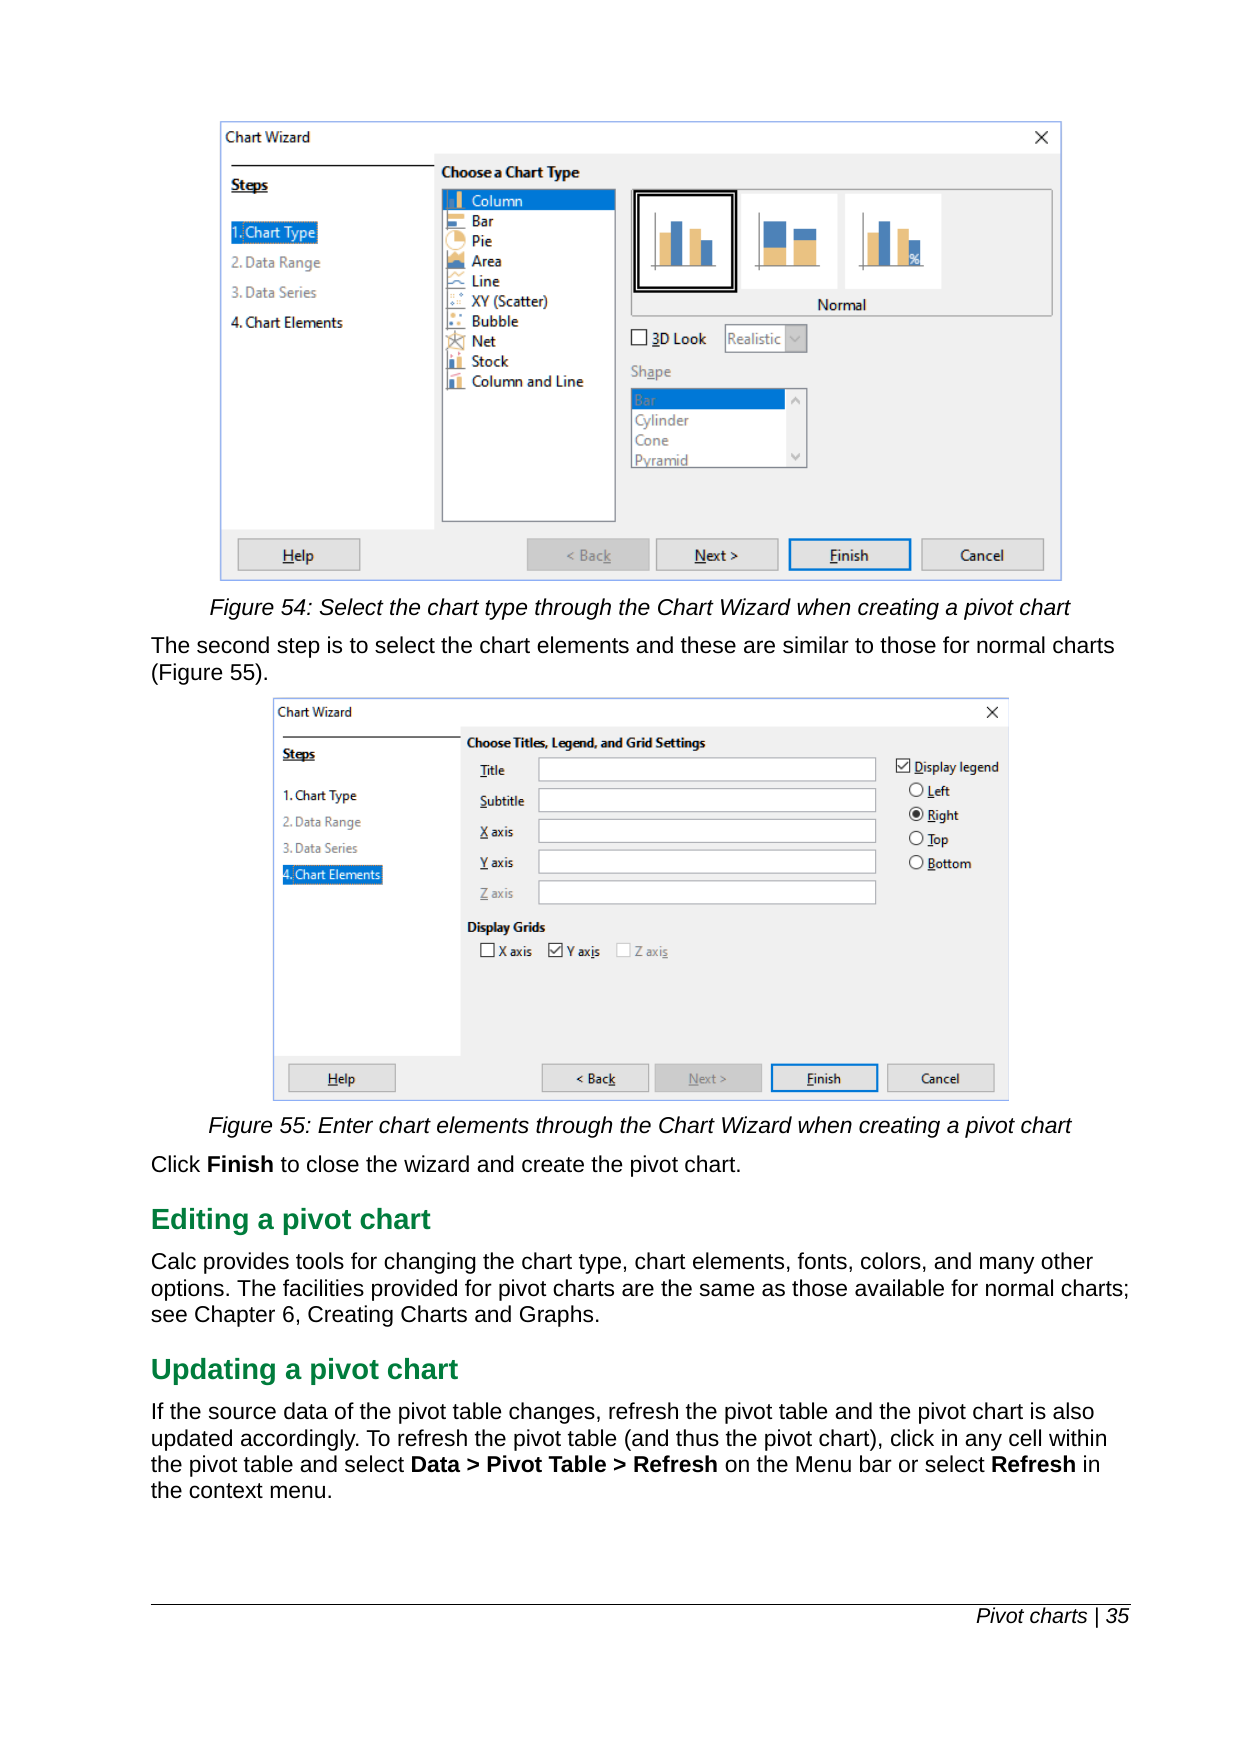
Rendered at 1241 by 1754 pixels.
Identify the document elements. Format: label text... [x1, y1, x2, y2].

text Figure 55: Enter chart elements through the Chart Wizard when creating a pivot chart [208, 1112, 1074, 1139]
subtitle Editing a pivot chart [151, 1202, 1131, 1236]
text If the source data of the pivot table changes, refresh the pivot table and the pivot chart is also updated accordingly. To refresh the pivot table (and thus the pivot chart), click in any cell within the pivot table and select Data > Pivot Table > Refresh on the Menu bar or select Refresh in the context menu. [151, 1398, 1131, 1503]
text Calc provides tools for changing the chart type, chart elements, fonts, colors, and many other options. The facilities provided for pivot charts are the same as those available for normal charts; see Chapter 6, Creating Charts and Graphs. [151, 1248, 1131, 1327]
text Click Finish to close the wizard and create the pivot chart. [151, 1151, 1131, 1178]
picture [219, 121, 1063, 581]
text The second step is to select the chart elements and these are similar to those for normal charts (Figure 55). [151, 632, 1131, 685]
subtitle Updating a pivot chart [151, 1352, 1131, 1386]
picture [272, 697, 1009, 1101]
text Figure 54: Select the chart type through the Chart Wizard when creating a pivot chart [209, 593, 1072, 620]
